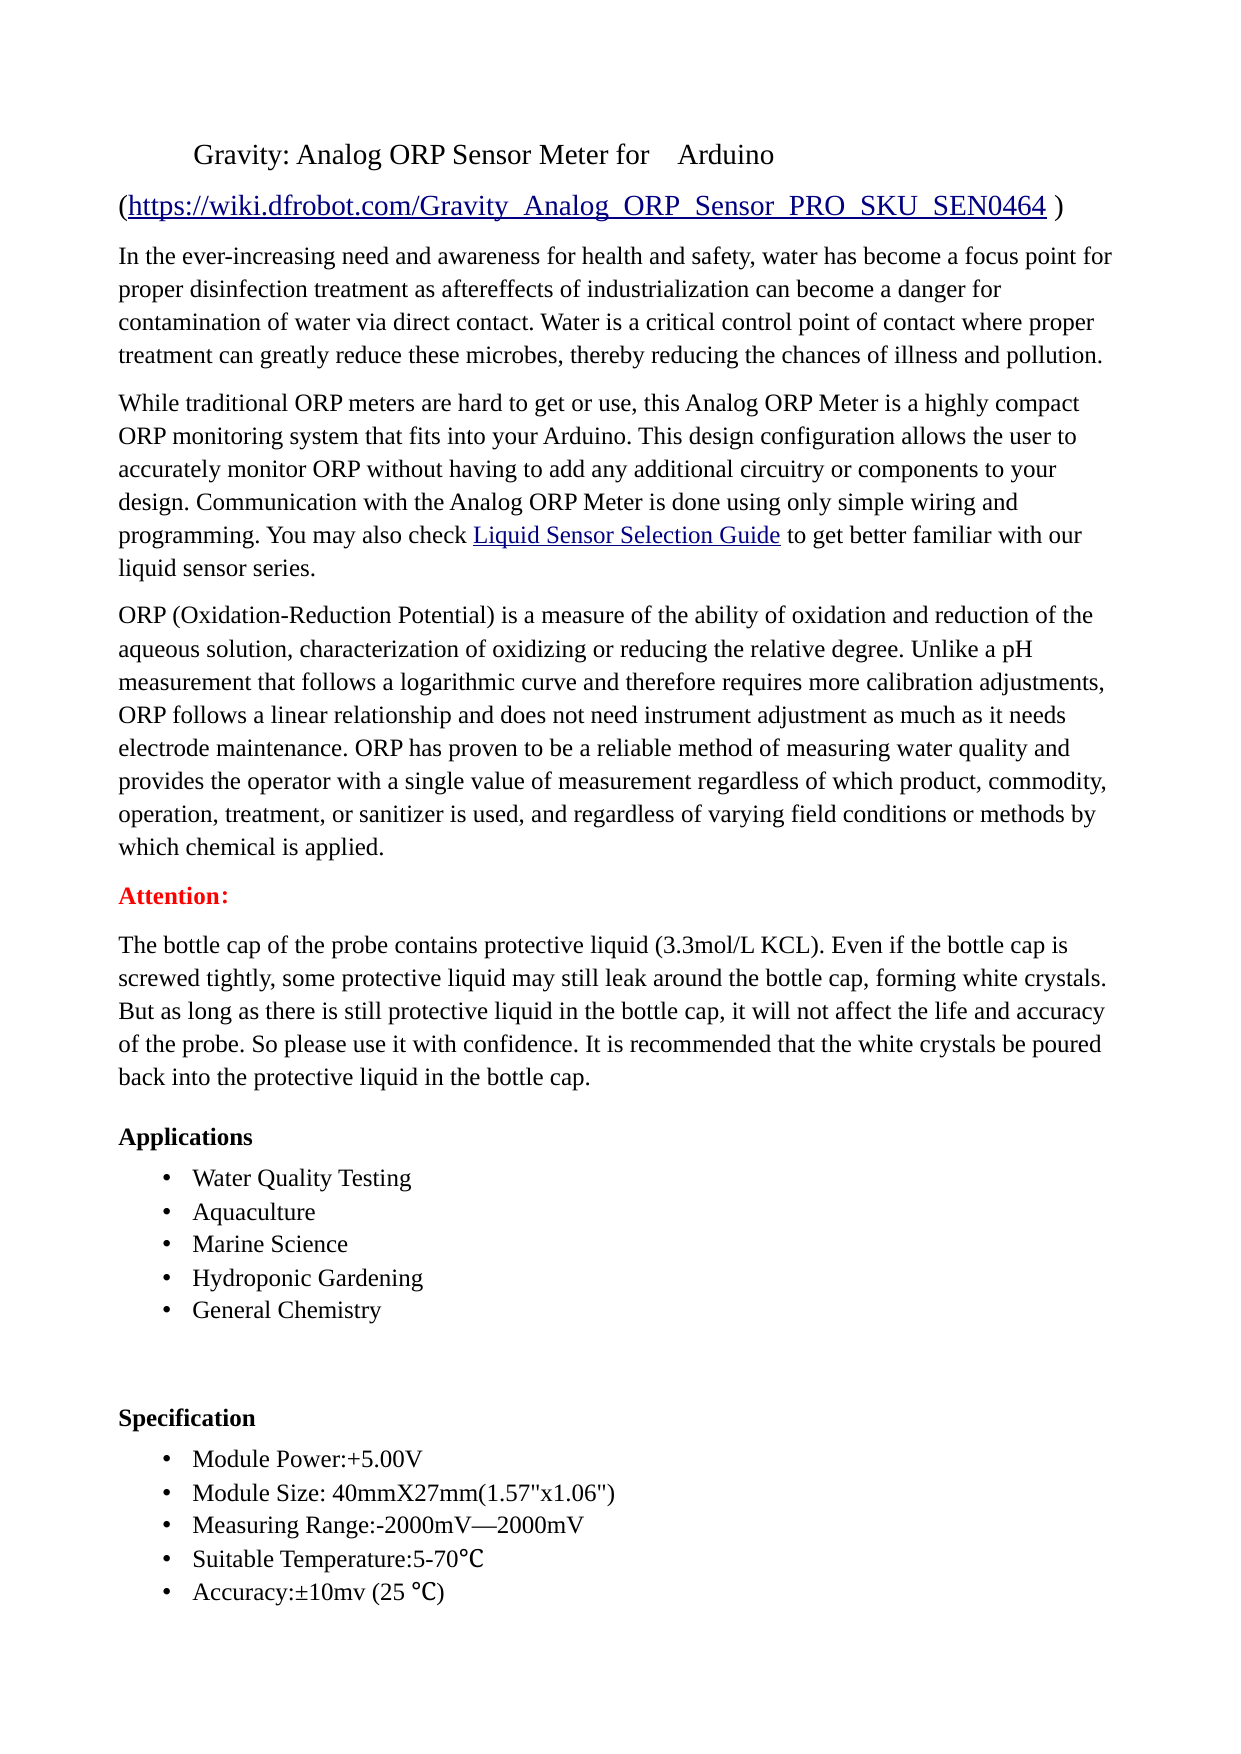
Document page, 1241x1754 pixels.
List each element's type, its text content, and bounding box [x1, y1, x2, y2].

list Module Size: 40mmX27mm(1.57"x1.06") [162, 1478, 1122, 1506]
text ORP (Oxidation-Reduction Potential) is a measure of the ability of oxidation and reduction of the aqueous solution, characterization of oxidizing or reducing the relative degree. Unlike a pH measurement that follows a logarithmic curve and therefore requires more calibration adjustments, ORP follows a linear relationship and does not need instrument adjustment as much as it needs electrode maintenance. ORP has proven to be a reliable method of measuring water quality and provides the operator with a single value of measurement regardless of which product, commodity, operation, treatment, or sanitizer is used, and regardless of varying field conditions or methods by which chemical is applied. [118, 601, 1122, 861]
list Hydroponic Gardening [162, 1263, 1122, 1291]
list Measuring Range:-2000mV—2000mV [162, 1511, 1122, 1539]
text In the ever-increasing need and awareness for health and safety, water has become a focus point for proper disinfection treatment as aftereffects of industrialization can become a danger for contamination of water via direct contact. Water is a critical control point of contact where proper treatment can greatly reduce these microbes, thereby reducing the chances of illness and pollution. [118, 241, 1122, 369]
list Accuracy:±10mv (25 ℃) [162, 1577, 1122, 1605]
text Attention： [118, 879, 1122, 911]
text (https://wiki.dfrobot.com/Gravity_Analog_ORP_Sensor_PRO_SKU_SEN0464 ) [118, 188, 1122, 222]
list Aquaculture [162, 1197, 1122, 1225]
subtitle Specification [118, 1403, 1122, 1432]
text While traditional ORP meters are hard to get or use, this Analog ORP Meter is a highly compact ORP monitoring system that fits into your Arduino. This design configuration allows the user to accurately monitor ORP without having to add any additional circuitry or components to your design. Communication with the Analog ORP Meter is done using only simple wiring and programming. You may also check Liquid Sensor Selection Guide to get better familiar with our liquid sensor series. [118, 388, 1122, 582]
list Suitable Temperature:5-70℃ [162, 1544, 1122, 1572]
subtitle Applications [118, 1122, 1122, 1151]
list Marine Science [162, 1229, 1122, 1258]
list Module Power:+5.00V [162, 1444, 1122, 1473]
list Water Quality Testing [162, 1163, 1122, 1192]
list General Chemistry [162, 1296, 1122, 1324]
text The bottle cap of the probe contains protective liquid (3.3mol/L KCL). Even if the bottle cap is screwed tightly, some protective liquid may still leak around the bottle cap, forming white crystals. But as long as there is still protective liquid in the bottle cap, it will not affect the life and accuracy of the probe. So please use it with confidence. It is recommended that the white crystals be poured back into the protective liquid in the bottle cap. [118, 930, 1122, 1091]
subtitle Gravity: Analog ORP Sensor Meter for Arduino [118, 118, 1122, 176]
